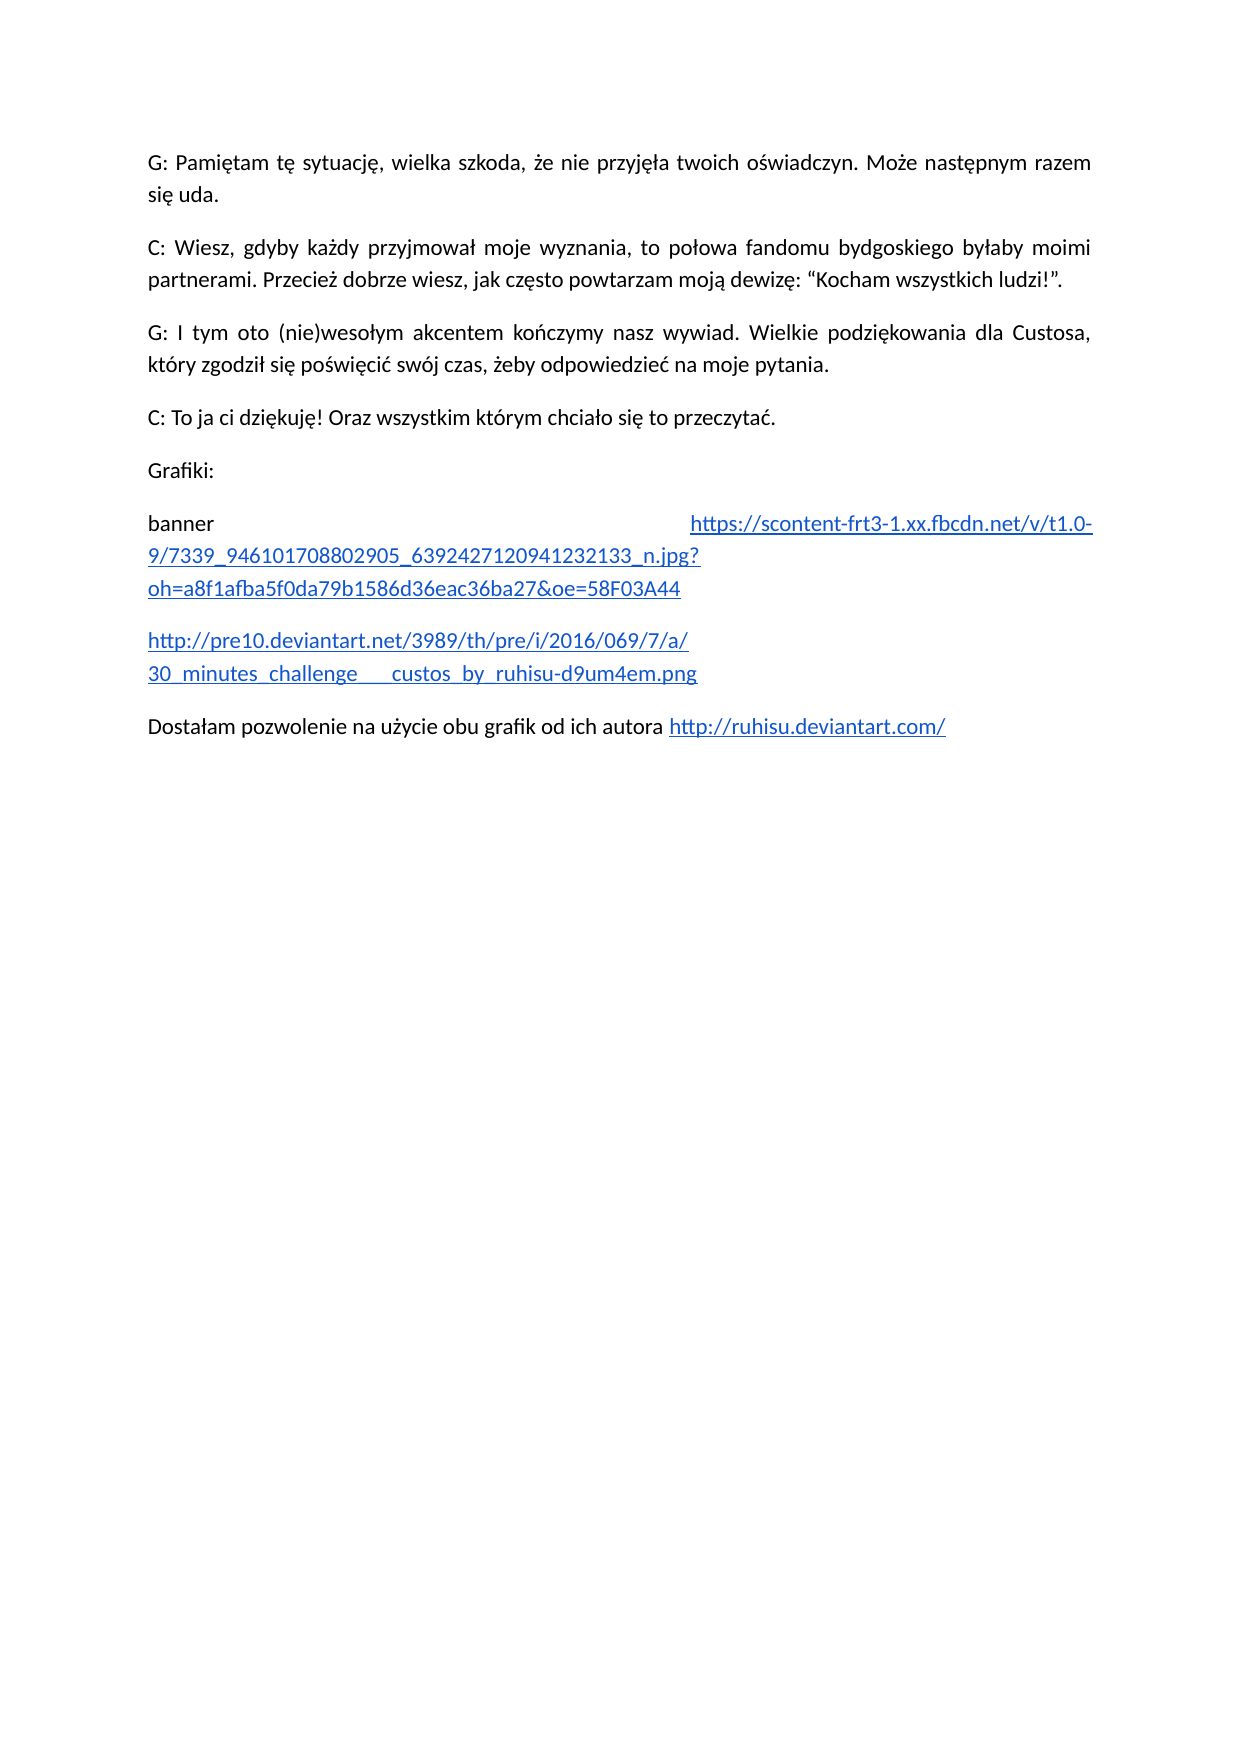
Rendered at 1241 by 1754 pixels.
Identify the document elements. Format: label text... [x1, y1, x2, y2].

text C: Wiesz, gdyby każdy przyjmował moje wyznania, to połowa fandomu bydgoskiego byłaby moimi partnerami. Przecież dobrze wiesz, jak często powtarzam moją dewizę: “Kocham wszystkich ludzi!”. [148, 233, 1093, 293]
text http://pre10.deviantart.net/3989/th/pre/i/2016/069/7/a/30_minutes_challenge___custos_by_ruhisu-d9um4em.png [148, 627, 1093, 687]
text Grafiki: [148, 456, 1093, 484]
text C: To ja ci dziękuję! Oraz wszystkim którym chciało się to przeczytać. [148, 403, 1093, 431]
text G: Pamiętam tę sytuację, wielka szkoda, że nie przyjęła twoich oświadczyn. Może następnym razem się uda. [148, 148, 1093, 208]
text Dostałam pozwolenie na użycie obu grafik od ich autora http://ruhisu.deviantart.com/ [148, 712, 1093, 740]
text G: I tym oto (nie)wesołym akcentem kończymy nasz wywiad. Wielkie podziękowania dla Custosa, który zgodził się poświęcić swój czas, żeby odpowiedzieć na moje pytania. [148, 318, 1093, 378]
text banner https://scontent-frt3-1.xx.fbcdn.net/v/t1.0-9/7339_946101708802905_6392427120941232133_n.jpg?oh=a8f1afba5f0da79b1586d36eac36ba27&oe=58F03A44 [148, 509, 1093, 602]
